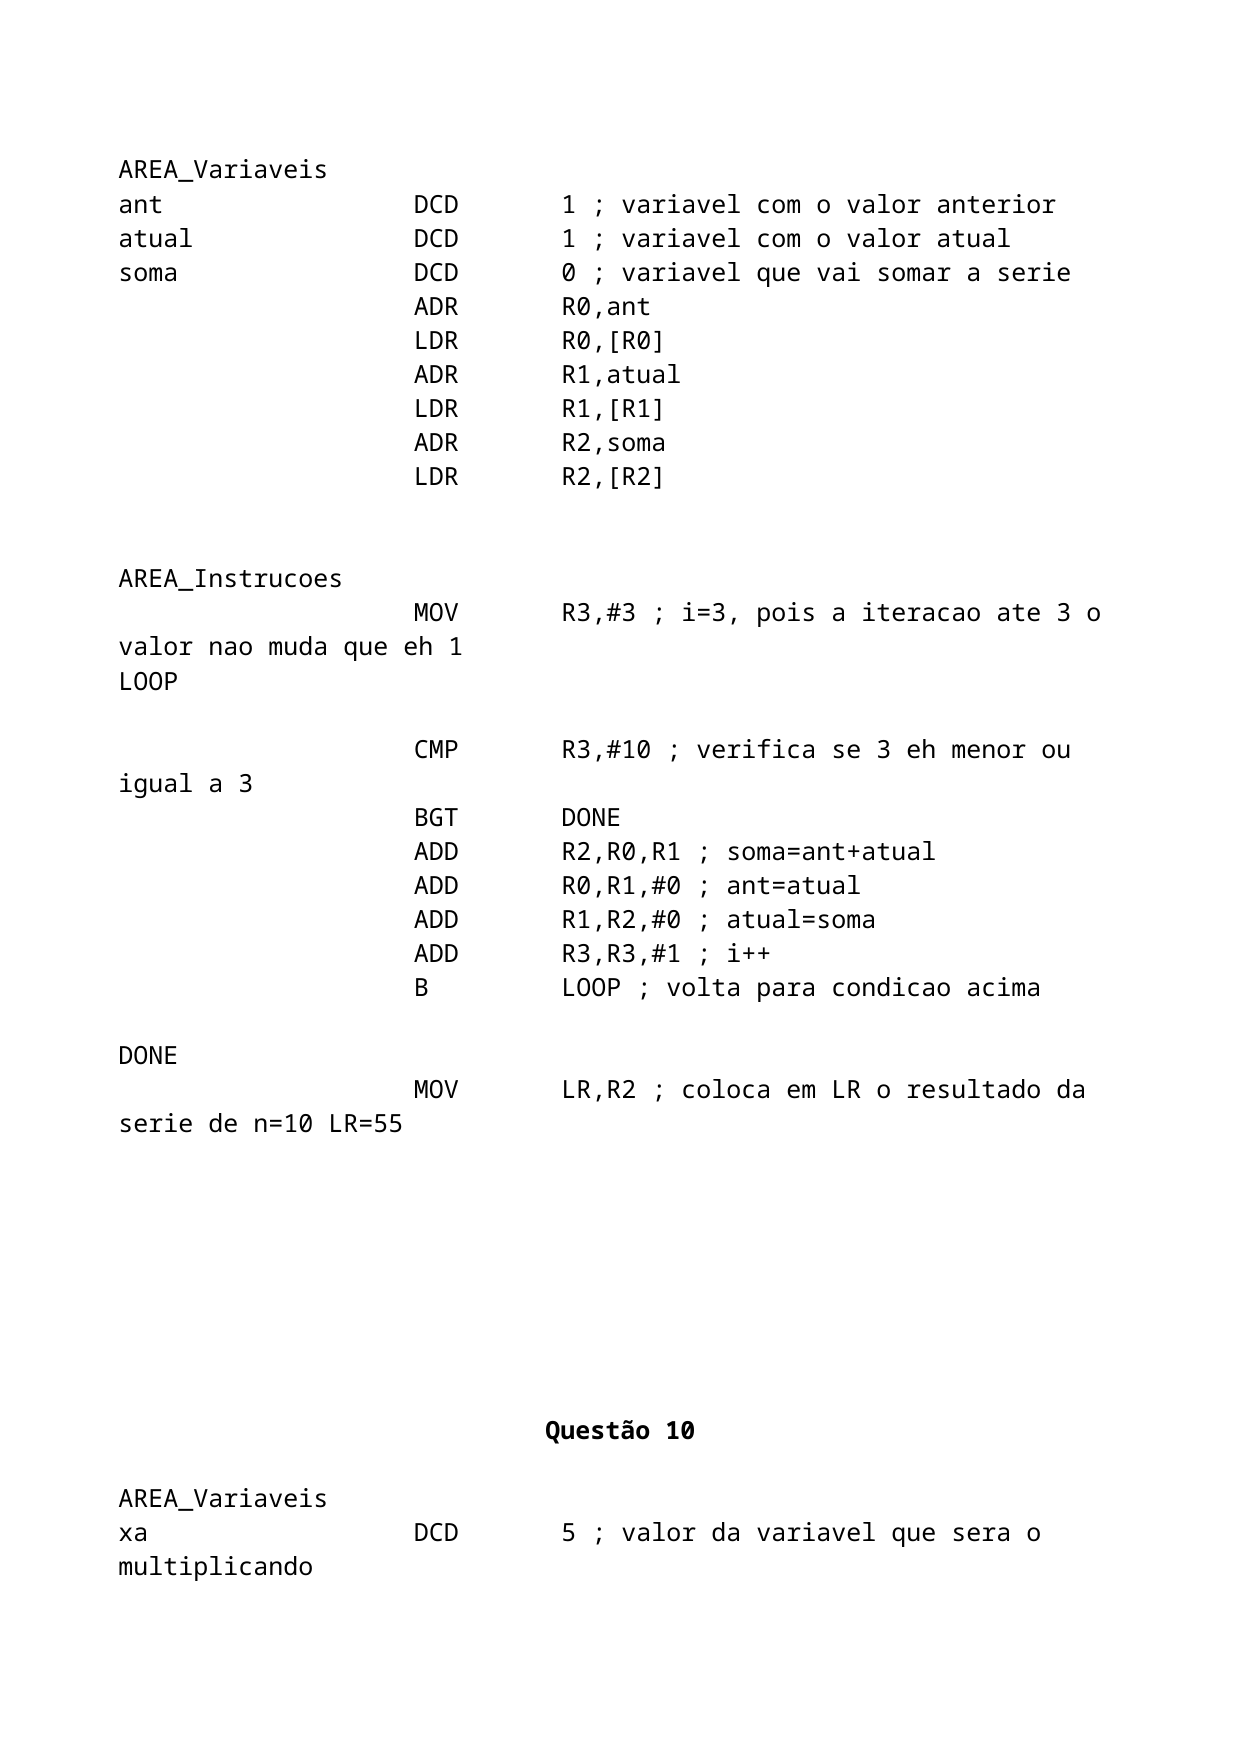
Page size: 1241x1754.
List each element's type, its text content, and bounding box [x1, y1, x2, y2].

text soma DCD 0 ; variavel que vai somar a serie [118, 254, 1122, 288]
text MOV R3,#3 ; i=3, pois a iteracao ate 3 o valor nao muda que eh 1 [118, 595, 1122, 663]
text AREA_Instrucoes [118, 561, 1122, 595]
text LDR R1,[R1] [118, 391, 1122, 425]
text ADD R1,R2,#0 ; atual=soma [118, 902, 1122, 936]
text atual DCD 1 ; variavel com o valor atual [118, 220, 1122, 254]
text B LOOP ; volta para condicao acima [118, 970, 1122, 1004]
text MOV LR,R2 ; coloca em LR o resultado da serie de n=10 LR=55 [118, 1072, 1122, 1140]
text AREA_Variaveis [118, 1481, 1122, 1515]
text ADD R3,R3,#1 ; i++ [118, 936, 1122, 970]
text ADR R2,soma [118, 425, 1122, 459]
text DONE [118, 1038, 1122, 1072]
text xa DCD 5 ; valor da variavel que sera o multiplicando [118, 1515, 1122, 1583]
text CMP R3,#10 ; verifica se 3 eh menor ou igual a 3 [118, 731, 1122, 799]
text Questão 10 [118, 1412, 1122, 1447]
text ant DCD 1 ; variavel com o valor anterior [118, 186, 1122, 220]
text LOOP [118, 663, 1122, 697]
text ADD R0,R1,#0 ; ant=atual [118, 867, 1122, 902]
text AREA_Variaveis [118, 152, 1122, 186]
text ADD R2,R0,R1 ; soma=ant+atual [118, 833, 1122, 867]
text ADR R0,ant [118, 288, 1122, 322]
text BGT DONE [118, 799, 1122, 833]
text ADR R1,atual [118, 357, 1122, 391]
text LDR R0,[R0] [118, 322, 1122, 357]
text LDR R2,[R2] [118, 459, 1122, 493]
